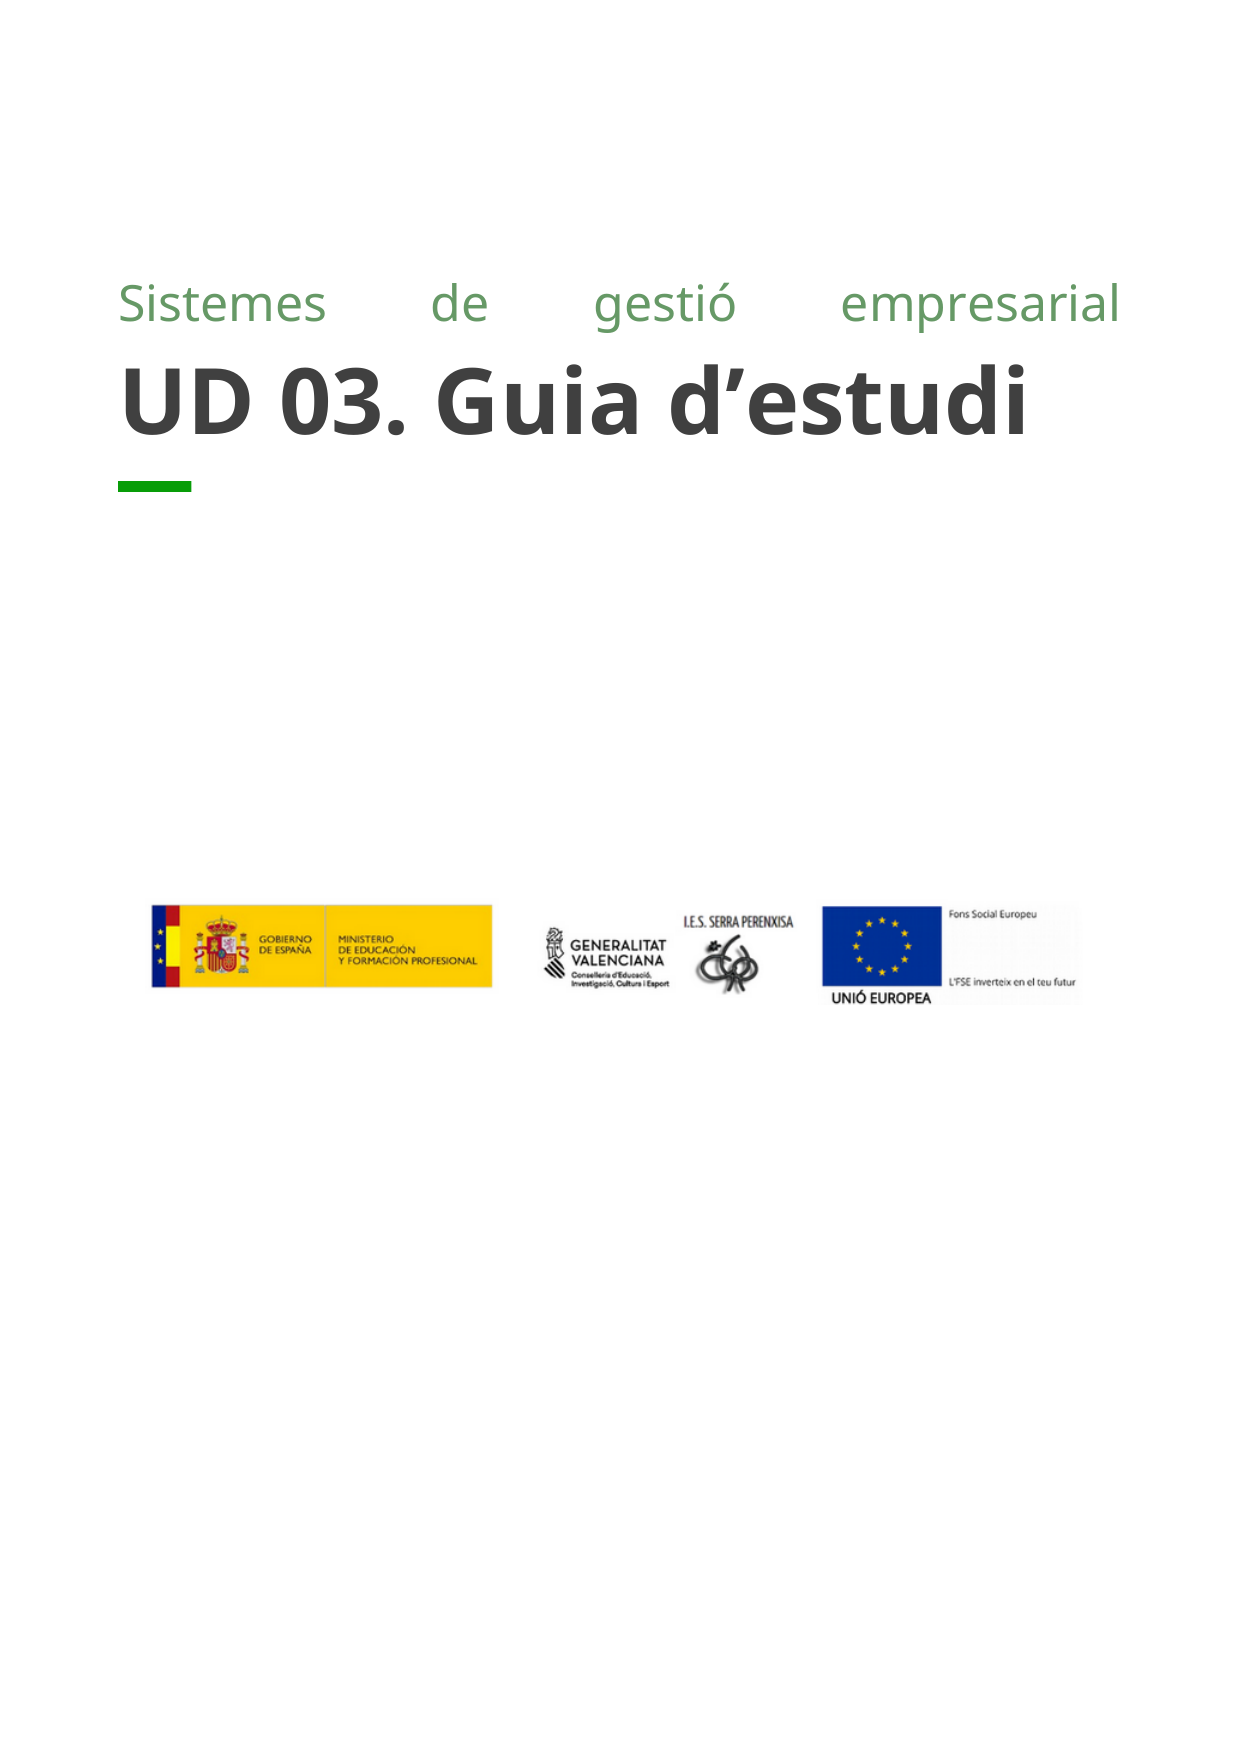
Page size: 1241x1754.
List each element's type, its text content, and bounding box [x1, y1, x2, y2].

picture [118, 481, 192, 492]
picture [118, 885, 1123, 1005]
title Sistemes de gestió empresarial UD 03. Guia d’estudi [118, 268, 1122, 461]
